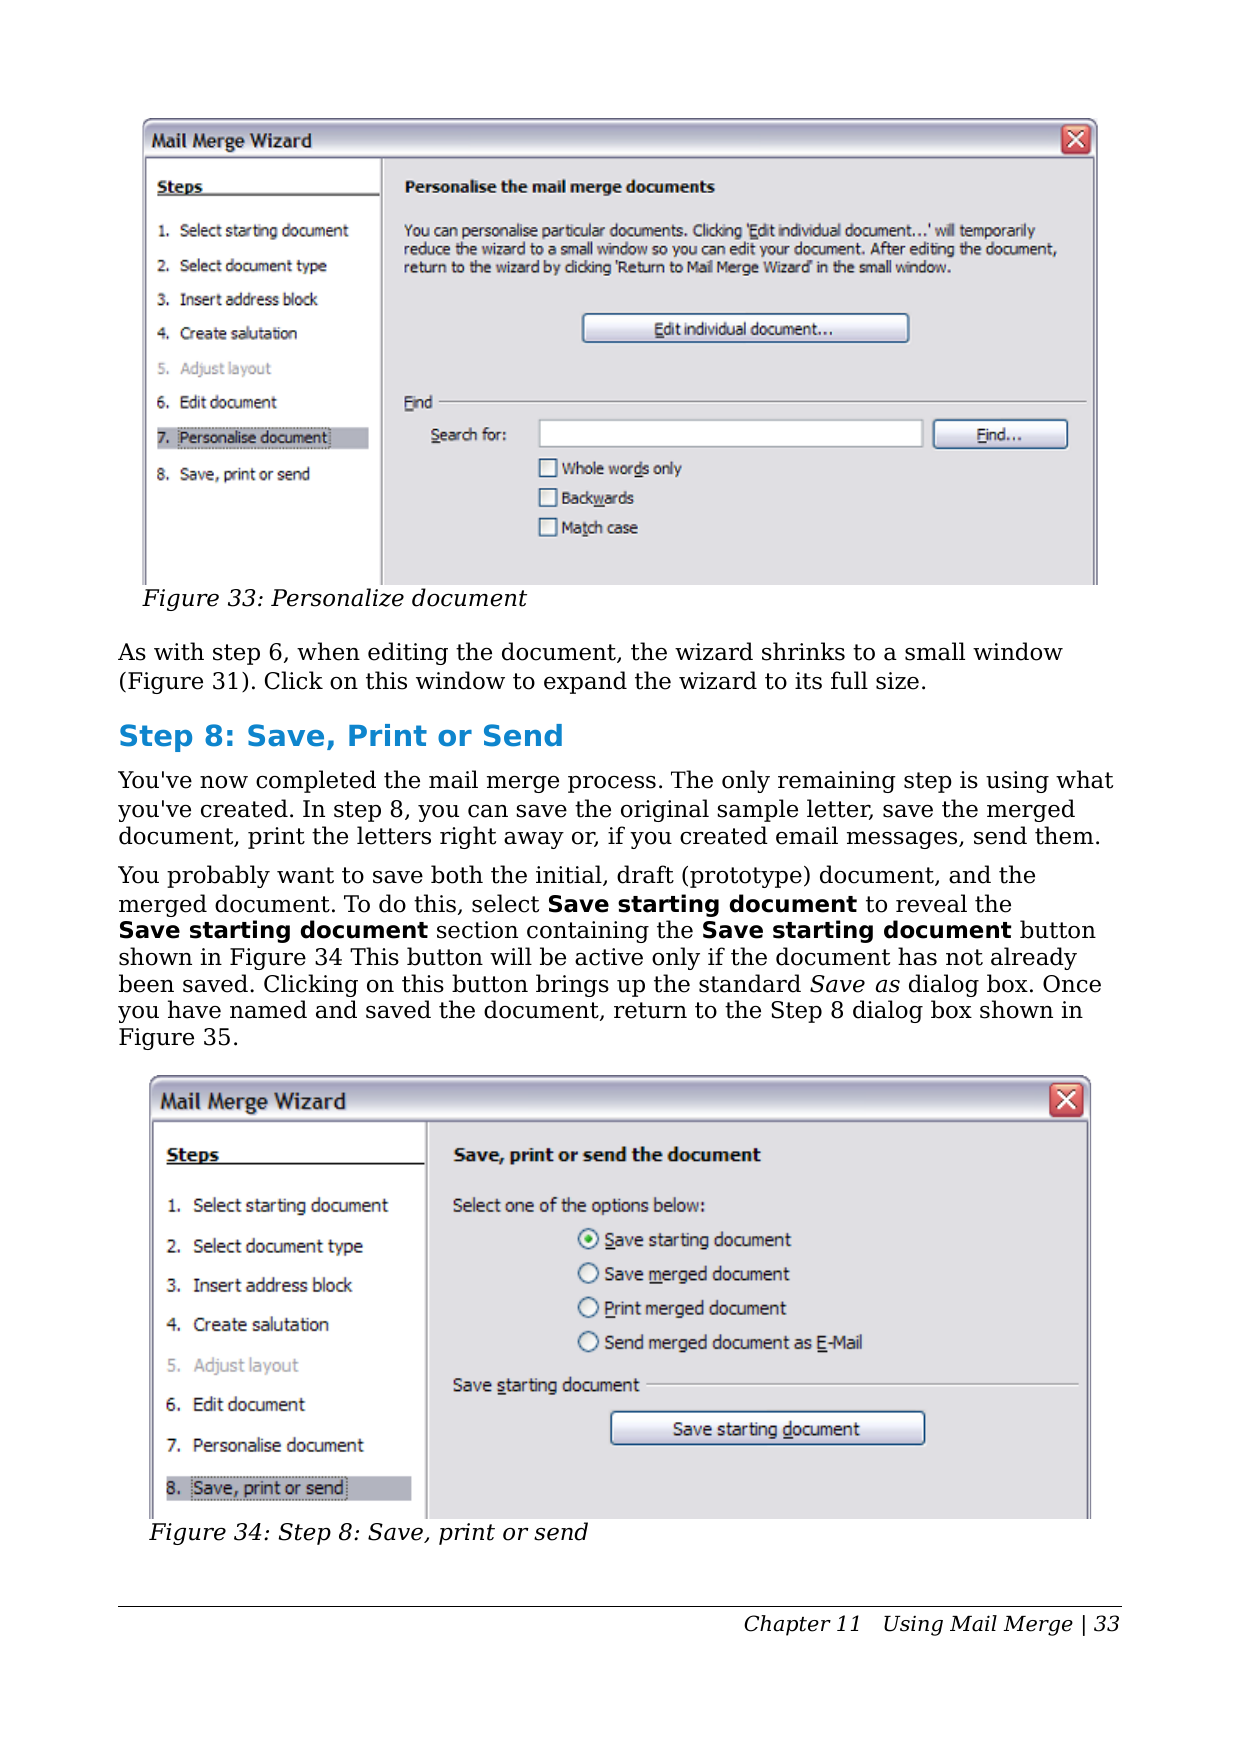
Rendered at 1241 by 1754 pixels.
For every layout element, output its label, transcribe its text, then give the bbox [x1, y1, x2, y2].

picture [149, 1075, 1092, 1519]
picture [142, 118, 1098, 585]
text You've now completed the mail merge process. The only remaining step is using what you've created. In step 8, you can save the original sample letter, save the merged document, print the letters right away or, if you created email messages, send them. [118, 765, 1122, 849]
text Figure 33: Personalize document [143, 585, 1097, 611]
text You probably want to save both the initial, draft (prototype) document, and the merged document. To do this, select Save starting document to reveal the Save starting document section containing the Save starting document button shown in Figure 34 This button will be active only if the document has not already been saved. Clicking on this button brings up the standard Save as dialog box. Once you have named and saved the document, return to the Step 8 dialog box shown in Figure 35. [118, 862, 1122, 1051]
subtitle Step 8: Save, Print or Send [118, 719, 1122, 753]
text As with step 6, when editing the document, the wizard shrinks to a small window (Figure 31). Click on this window to expand the wizard to its full size. [118, 639, 1122, 695]
text Figure 34: Step 8: Save, print or send [149, 1519, 1091, 1546]
